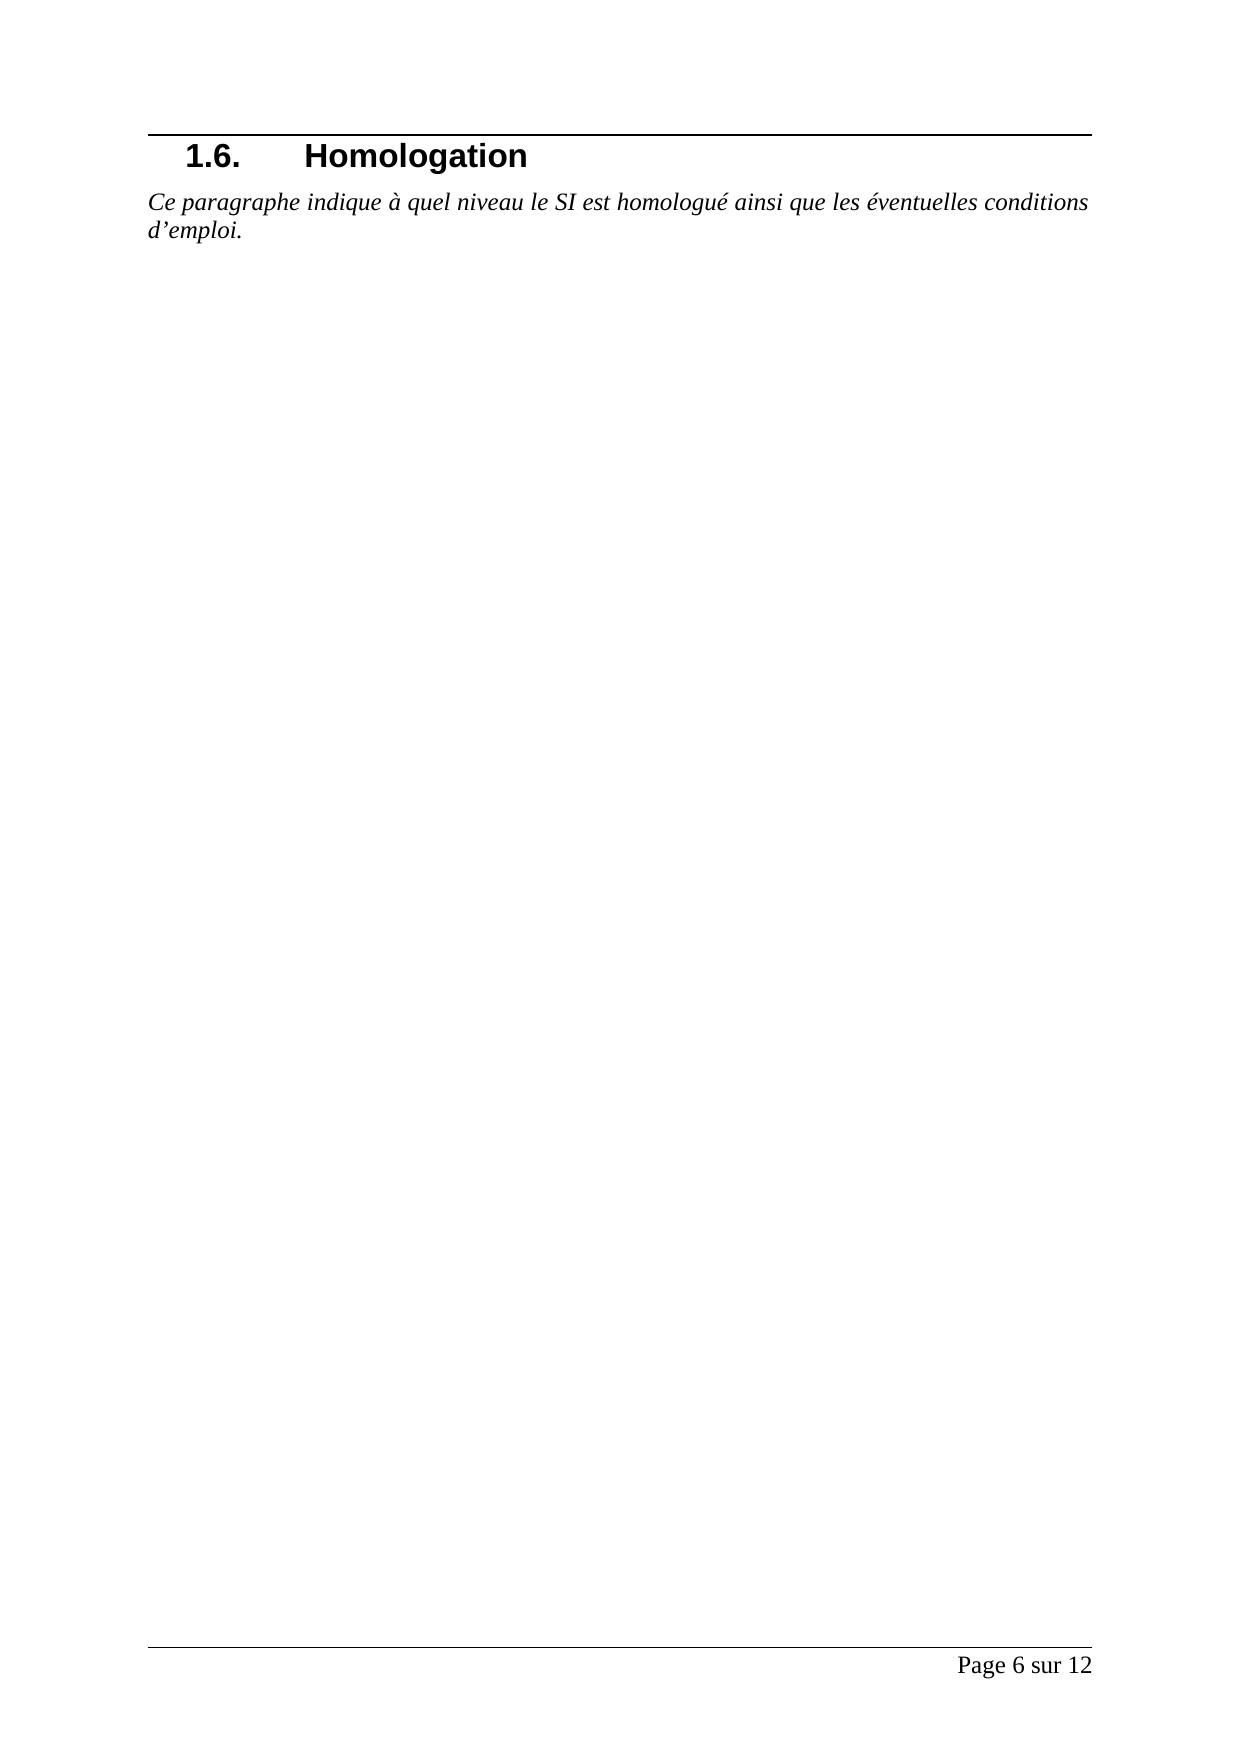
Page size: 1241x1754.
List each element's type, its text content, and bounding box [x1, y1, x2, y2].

text Ce paragraphe indique à quel niveau le SI est homologué ainsi que les éventuelles conditions d’emploi. [148, 187, 1092, 244]
subtitle Homologation [185, 136, 1092, 174]
